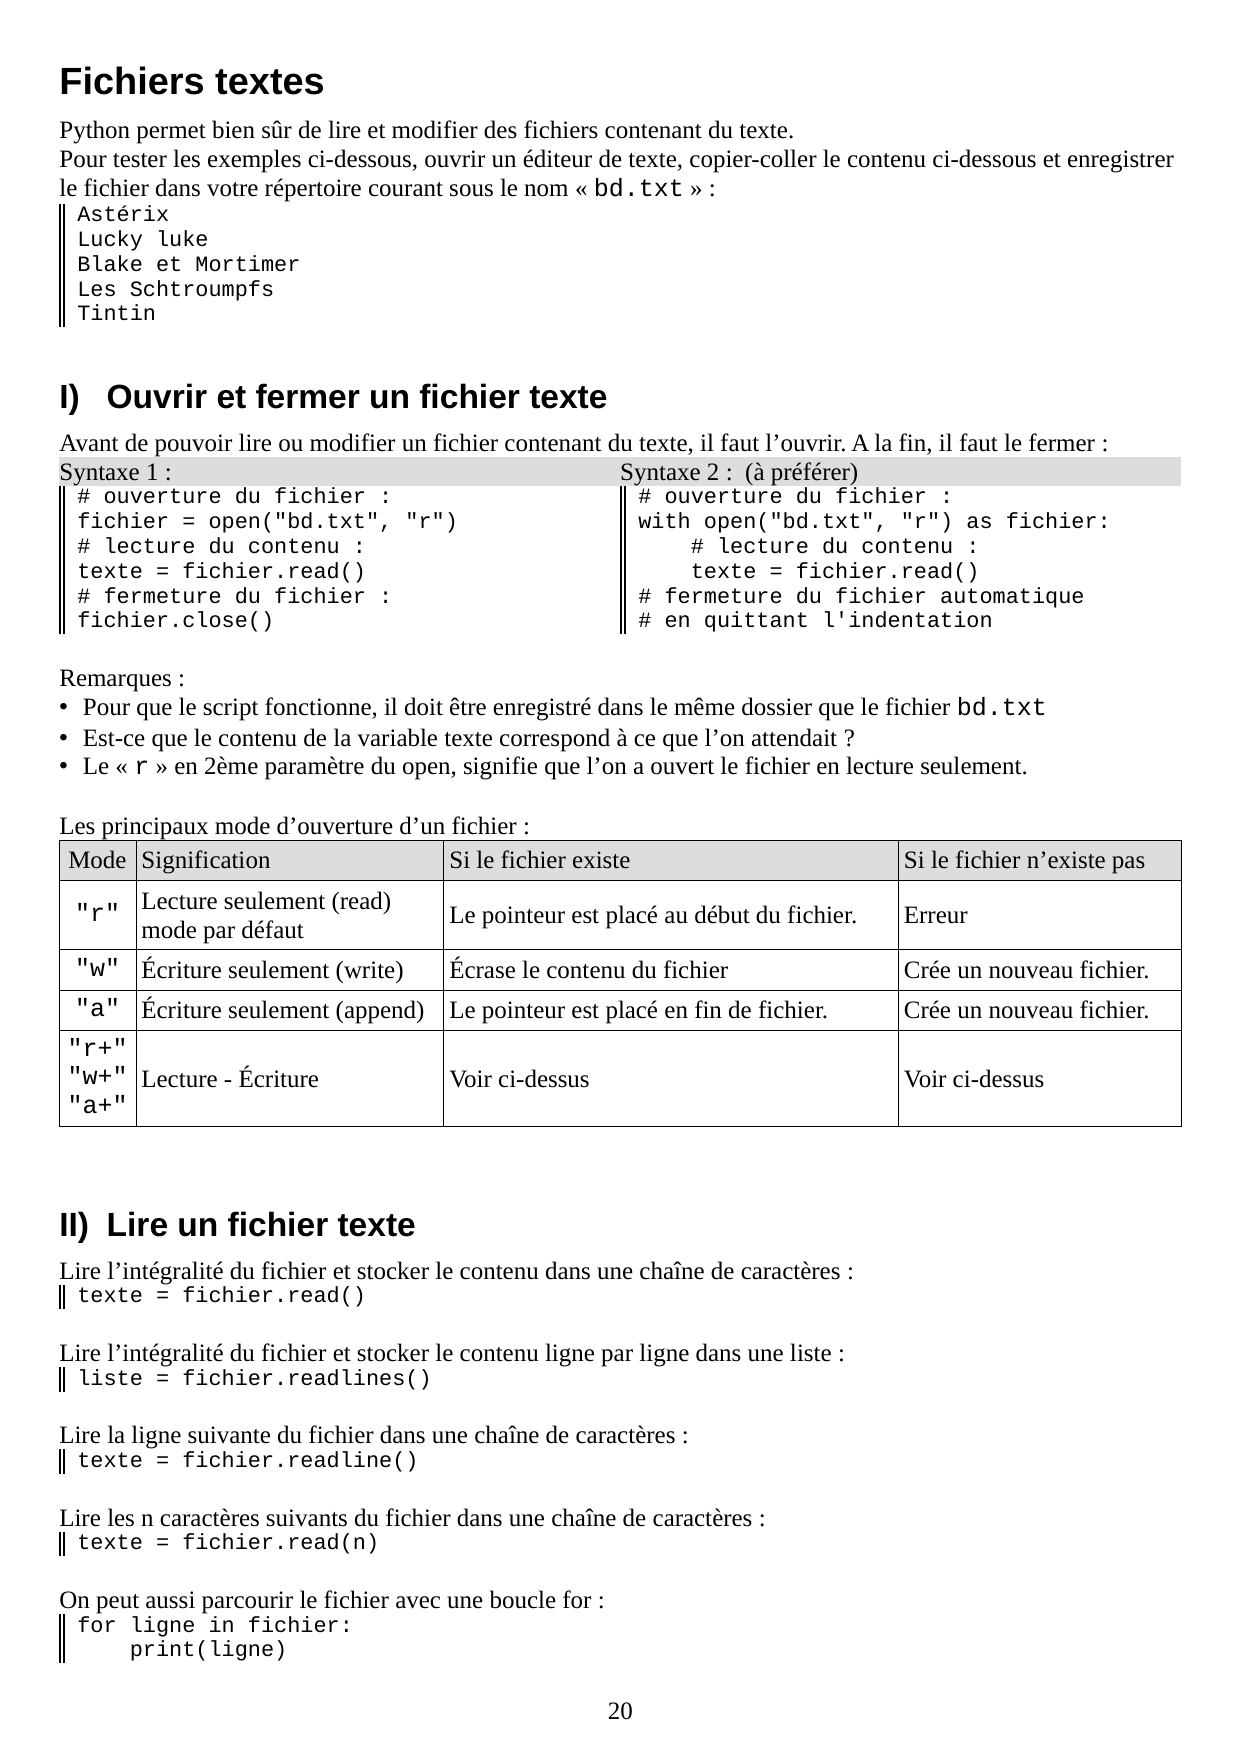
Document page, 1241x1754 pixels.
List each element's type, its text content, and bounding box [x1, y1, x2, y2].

text Les Schtroumpfs [65, 278, 1181, 303]
text Python permet bien sûr de lire et modifier des fichiers contenant du texte. [59, 115, 1181, 144]
subtitle Lire un fichier texte [59, 1205, 1181, 1243]
text print(ligne) [65, 1639, 1181, 1663]
list Le « r » en 2ème paramètre du open, signifie que l’on a ouvert le fichier en lecture seulement. [59, 751, 1181, 782]
table_cell "a" [60, 991, 136, 1030]
table_header Syntaxe 2 : (à préférer) [620, 457, 1181, 486]
subtitle Fichiers textes [59, 59, 1181, 103]
text Astérix [59, 203, 1181, 228]
table_cell Le pointeur est placé au début du fichier. [444, 881, 898, 949]
table_cell Crée un nouveau fichier. [899, 991, 1181, 1030]
table_cell Écriture seulement (write) [137, 950, 443, 989]
table_cell Voir ci-dessus [899, 1031, 1181, 1126]
table_cell Écrase le contenu du fichier [444, 950, 898, 989]
text for ligne in fichier: [65, 1614, 1181, 1639]
text Lucky luke [65, 228, 1181, 253]
list Pour que le script fonctionne, il doit être enregistré dans le même dossier que le fichier bd.txt [59, 692, 1181, 723]
text Lire la ligne suivante du fichier dans une chaîne de caractères : [59, 1421, 1181, 1449]
table_cell # ouverture du fichier : with open("bd.txt", "r") as fichier: # lecture du contenu : texte = fichier.read() # fermeture du fichier automatique # en quittant l'indentation [626, 486, 1181, 634]
table_cell Lecture seulement (read) mode par défaut [137, 881, 443, 949]
text Tintin [65, 303, 1181, 327]
text Pour tester les exemples ci-dessous, ouvrir un éditeur de texte, copier-coller le contenu ci-dessous et enregistrer le fichier dans votre répertoire courant sous le nom « bd.txt » : [59, 144, 1181, 203]
table_cell "r" [60, 881, 136, 949]
table_cell "r+" "w+" "a+" [60, 1031, 136, 1126]
table_cell Le pointeur est placé en fin de fichier. [444, 991, 898, 1030]
text Blake et Mortimer [65, 253, 1181, 278]
text texte = fichier.read(n) [65, 1532, 1181, 1556]
text Lire l’intégralité du fichier et stocker le contenu ligne par ligne dans une liste : [59, 1338, 1181, 1367]
text Les principaux mode d’ouverture d’un fichier : [59, 811, 1181, 840]
table_cell # ouverture du fichier : fichier = open("bd.txt", "r") # lecture du contenu : texte = fichier.read() # fermeture du fichier : fichier.close() [65, 486, 620, 634]
subtitle Ouvrir et fermer un fichier texte [59, 377, 1181, 416]
text Remarques : [59, 663, 1181, 692]
table_cell Voir ci-dessus [444, 1031, 898, 1126]
table_cell Écriture seulement (append) [137, 991, 443, 1030]
text Avant de pouvoir lire ou modifier un fichier contenant du texte, il faut l’ouvrir. A la fin, il faut le fermer : [59, 428, 1181, 457]
table_cell Crée un nouveau fichier. [899, 950, 1181, 989]
text On peut aussi parcourir le fichier avec une boucle for : [59, 1585, 1181, 1614]
table_header Si le fichier existe [444, 841, 898, 880]
text texte = fichier.read() [65, 1285, 1181, 1309]
table_header Signification [137, 841, 443, 880]
table_header Mode [60, 841, 136, 880]
list Est-ce que le contenu de la variable texte correspond à ce que l’on attendait ? [59, 723, 1181, 751]
text texte = fichier.readline() [65, 1449, 1181, 1474]
text Lire l’intégralité du fichier et stocker le contenu dans une chaîne de caractères : [59, 1256, 1181, 1285]
table_cell Lecture - Écriture [137, 1031, 443, 1126]
table_header Syntaxe 1 : [59, 457, 620, 486]
table_cell "w" [60, 950, 136, 989]
table_header Si le fichier n’existe pas [899, 841, 1181, 880]
table_cell Erreur [899, 881, 1181, 949]
text liste = fichier.readlines() [65, 1367, 1181, 1392]
text Lire les n caractères suivants du fichier dans une chaîne de caractères : [59, 1503, 1181, 1532]
